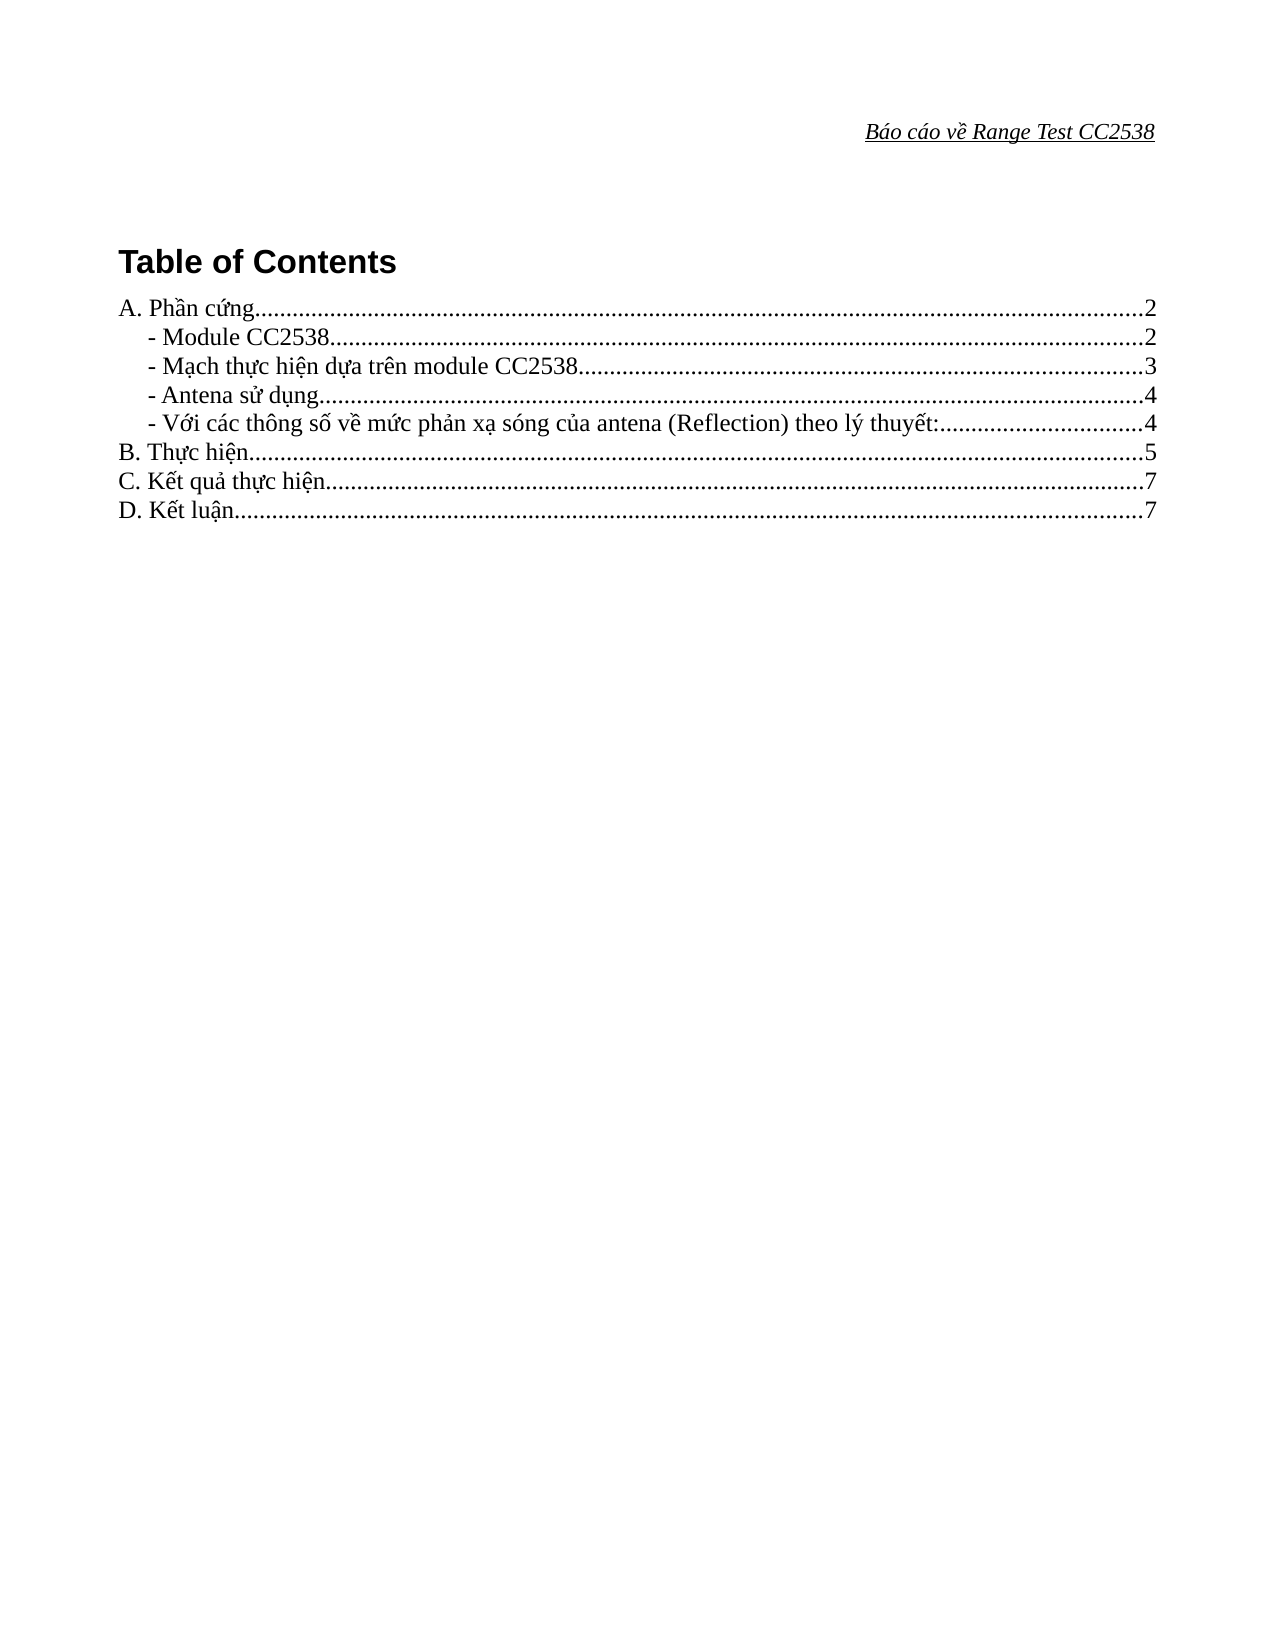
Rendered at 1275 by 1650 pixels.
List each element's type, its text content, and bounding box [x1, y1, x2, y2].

text - Module CC2538 2 [148, 322, 1157, 351]
text A. Phần cứng. 2 [118, 293, 1157, 322]
text - Mạch thực hiện dựa trên module CC2538 3 [148, 351, 1157, 380]
text - Antena sử dụng. 4 [148, 380, 1157, 408]
text - Với các thông số về mức phản xạ sóng của antena (Reflection) theo lý thuyết: 4 [148, 408, 1157, 437]
text B. Thực hiện 5 [118, 437, 1157, 466]
text D. Kết luận 7 [118, 495, 1157, 523]
text C. Kết quả thực hiện 7 [118, 466, 1157, 495]
subtitle Table of Contents [118, 243, 1157, 281]
